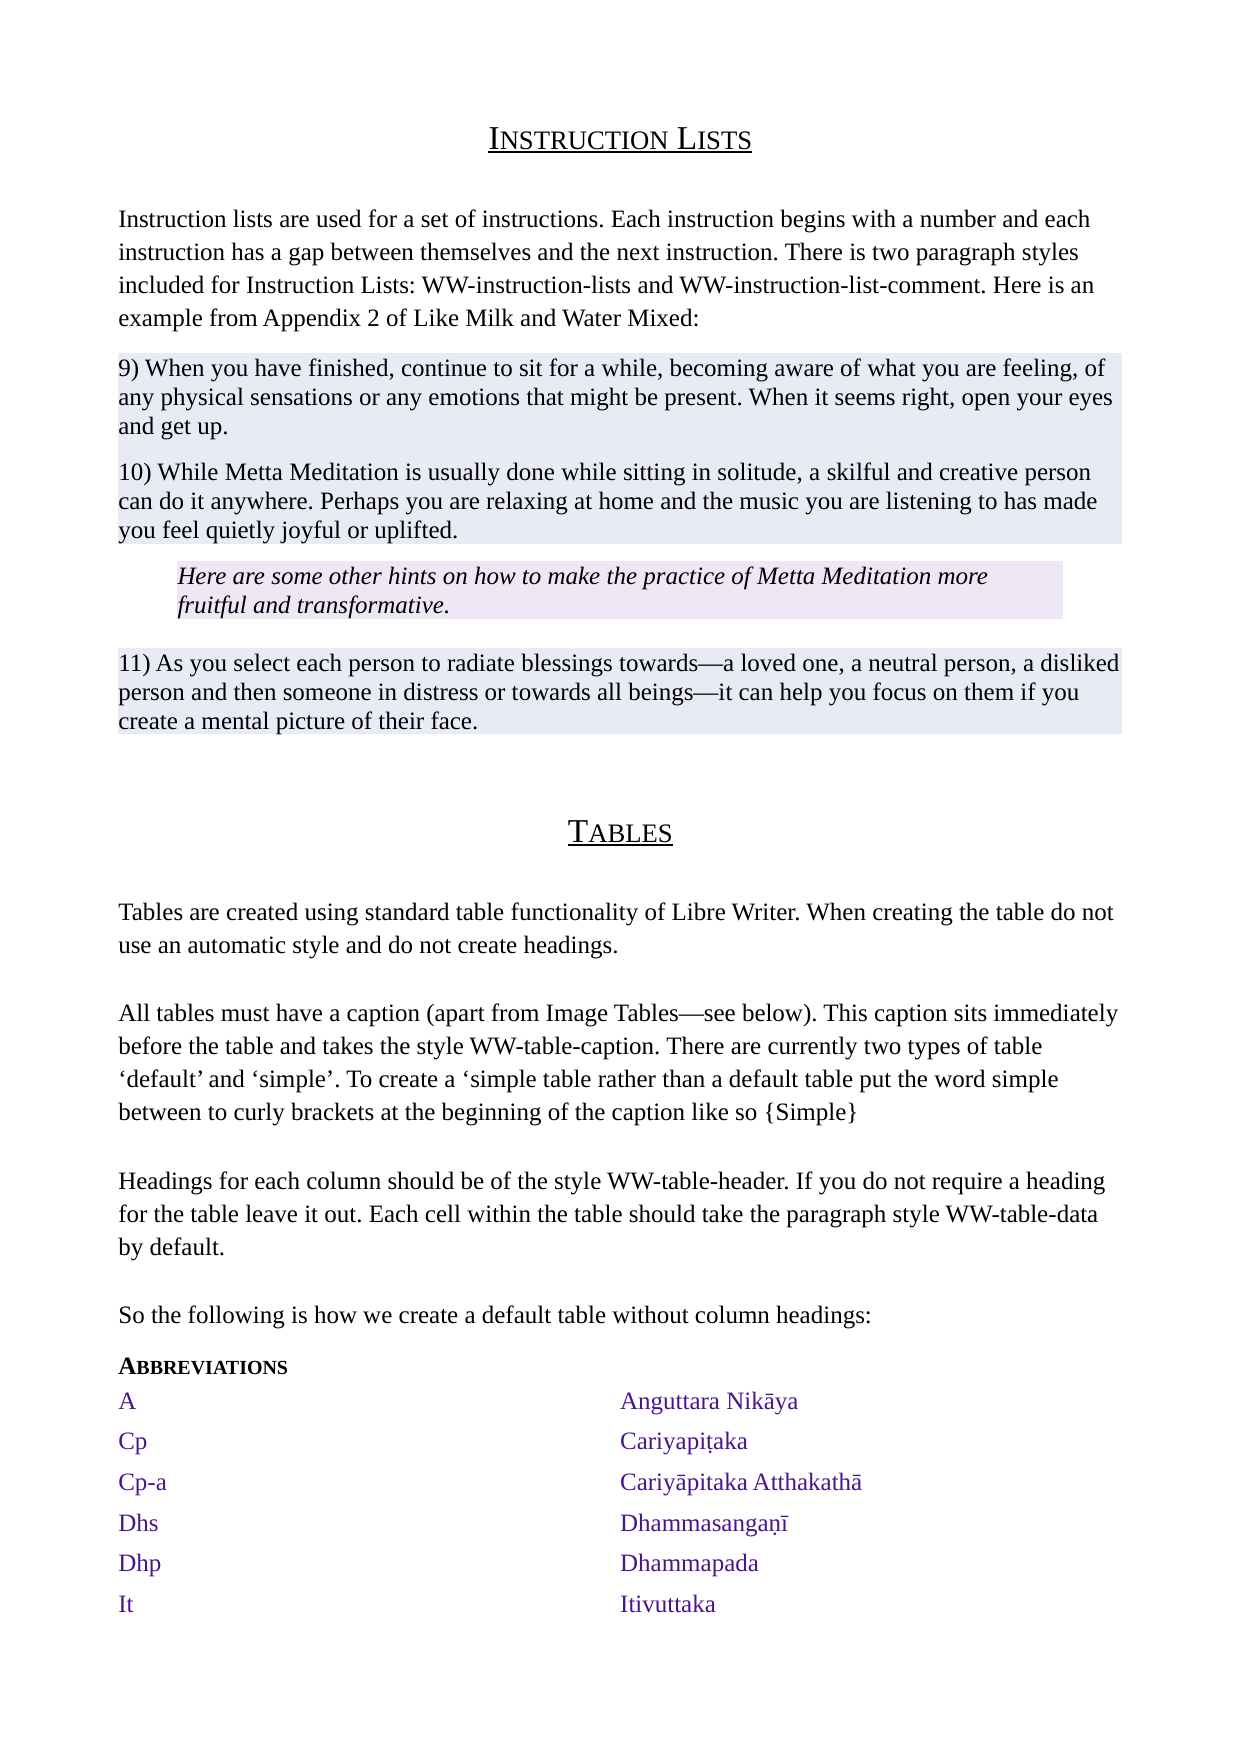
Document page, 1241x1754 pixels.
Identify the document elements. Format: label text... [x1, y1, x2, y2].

table_cell Cp [118, 1420, 620, 1461]
table_cell Dhammapada [620, 1542, 1122, 1583]
list Here are some other hints on how to make the practice of Metta Meditation more fruitful and transformative. [177, 561, 1063, 619]
subtitle Instruction Lists [118, 118, 1122, 156]
list 10) While Metta Meditation is usually done while sitting in solitude, a skilful and creative person can do it anywhere. Perhaps you are relaxing at home and the music you are listening to has made you feel quietly joyful or uplifted. [118, 457, 1122, 544]
table_cell Dhp [118, 1542, 620, 1583]
table_cell Cariyapiṭaka [620, 1420, 1122, 1461]
table_cell Cariyāpitaka Atthakathā [620, 1461, 1122, 1502]
text Abbreviations [118, 1351, 1122, 1380]
text Headings for each column should be of the style WW-table-header. If you do not require a heading for the table leave it out. Each cell within the table should take the paragraph style WW-table-data by default. [118, 1166, 1122, 1261]
subtitle Tables [118, 811, 1122, 850]
list 9) When you have finished, continue to sit for a while, becoming aware of what you are feeling, of any physical sensations or any emotions that might be present. When it seems right, open your eyes and get up. [118, 353, 1122, 440]
table_cell Cp-a [118, 1461, 620, 1502]
table_header Anguttara Nikāya [620, 1380, 1122, 1420]
list 11) As you select each person to radiate blessings towards—a loved one, a neutral person, a disliked person and then someone in distress or towards all beings—it can help you focus on them if you create a mental picture of their face. [118, 648, 1122, 734]
table_header A [118, 1380, 620, 1420]
text Tables are created using standard table functionality of Libre Writer. When creating the table do not use an automatic style and do not create headings. [118, 897, 1122, 959]
text Instruction lists are used for a set of instructions. Each instruction begins with a number and each instruction has a gap between themselves and the next instruction. There is two paragraph styles included for Instruction Lists: WW-instruction-lists and WW-instruction-list-comment. Here is an example from Appendix 2 of Like Milk and Water Mixed: [118, 204, 1122, 331]
text So the following is how we create a default table without column headings: [118, 1300, 1122, 1329]
table_cell It [118, 1583, 620, 1623]
table_cell Itivuttaka [620, 1583, 1122, 1623]
text All tables must have a caption (apart from Image Tables—see below). This caption sits immediately before the table and takes the style WW-table-caption. There are currently two types of table ‘default’ and ‘simple’. To create a ‘simple table rather than a default table put the word simple between to curly brackets at the beginning of the caption like so {Simple} [118, 998, 1122, 1126]
table_cell Dhs [118, 1502, 620, 1542]
table_cell Dhammasangaṇī [620, 1502, 1122, 1542]
